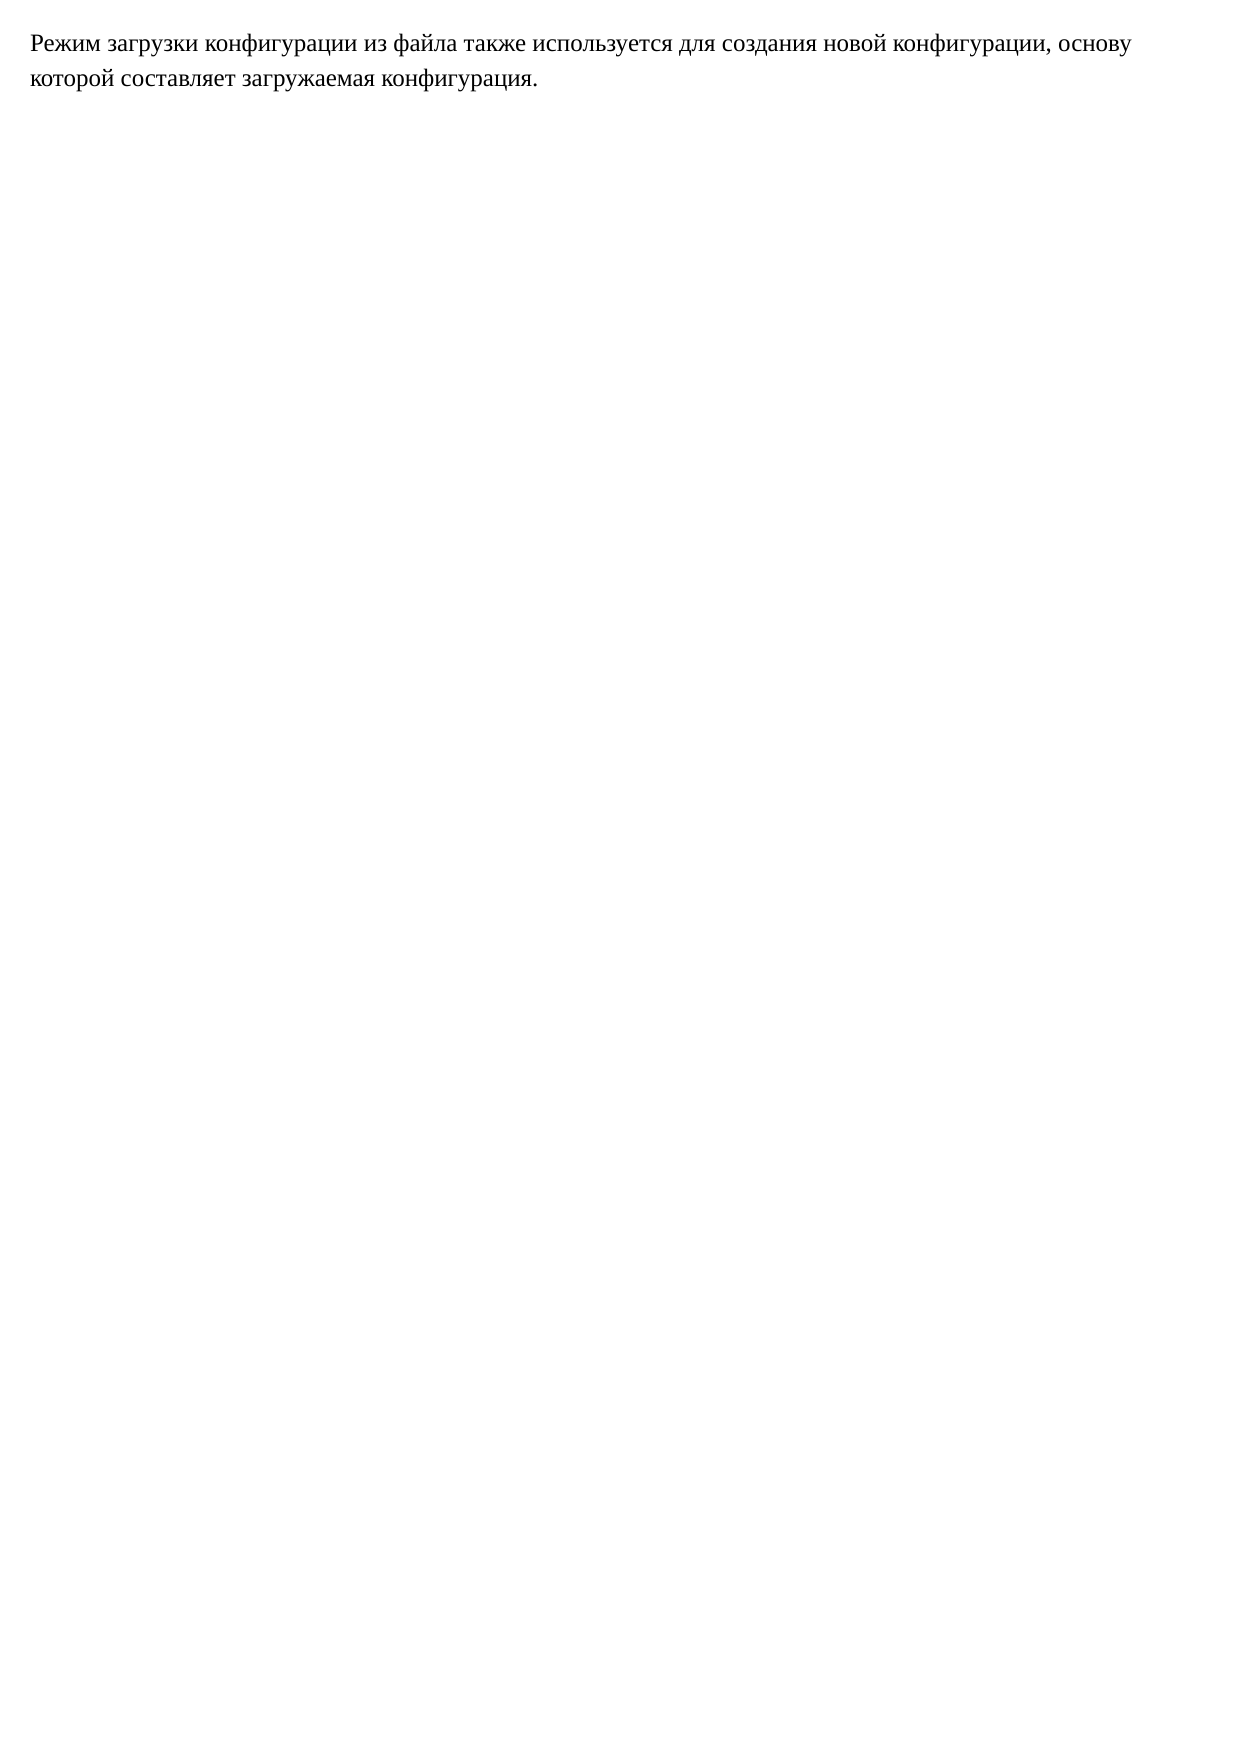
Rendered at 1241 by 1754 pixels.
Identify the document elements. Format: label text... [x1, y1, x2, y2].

text Режим загрузки конфигурации из файла также используется для создания новой конфигурации, основу которой составляет загружаемая конфигурация. [30, 28, 1211, 91]
